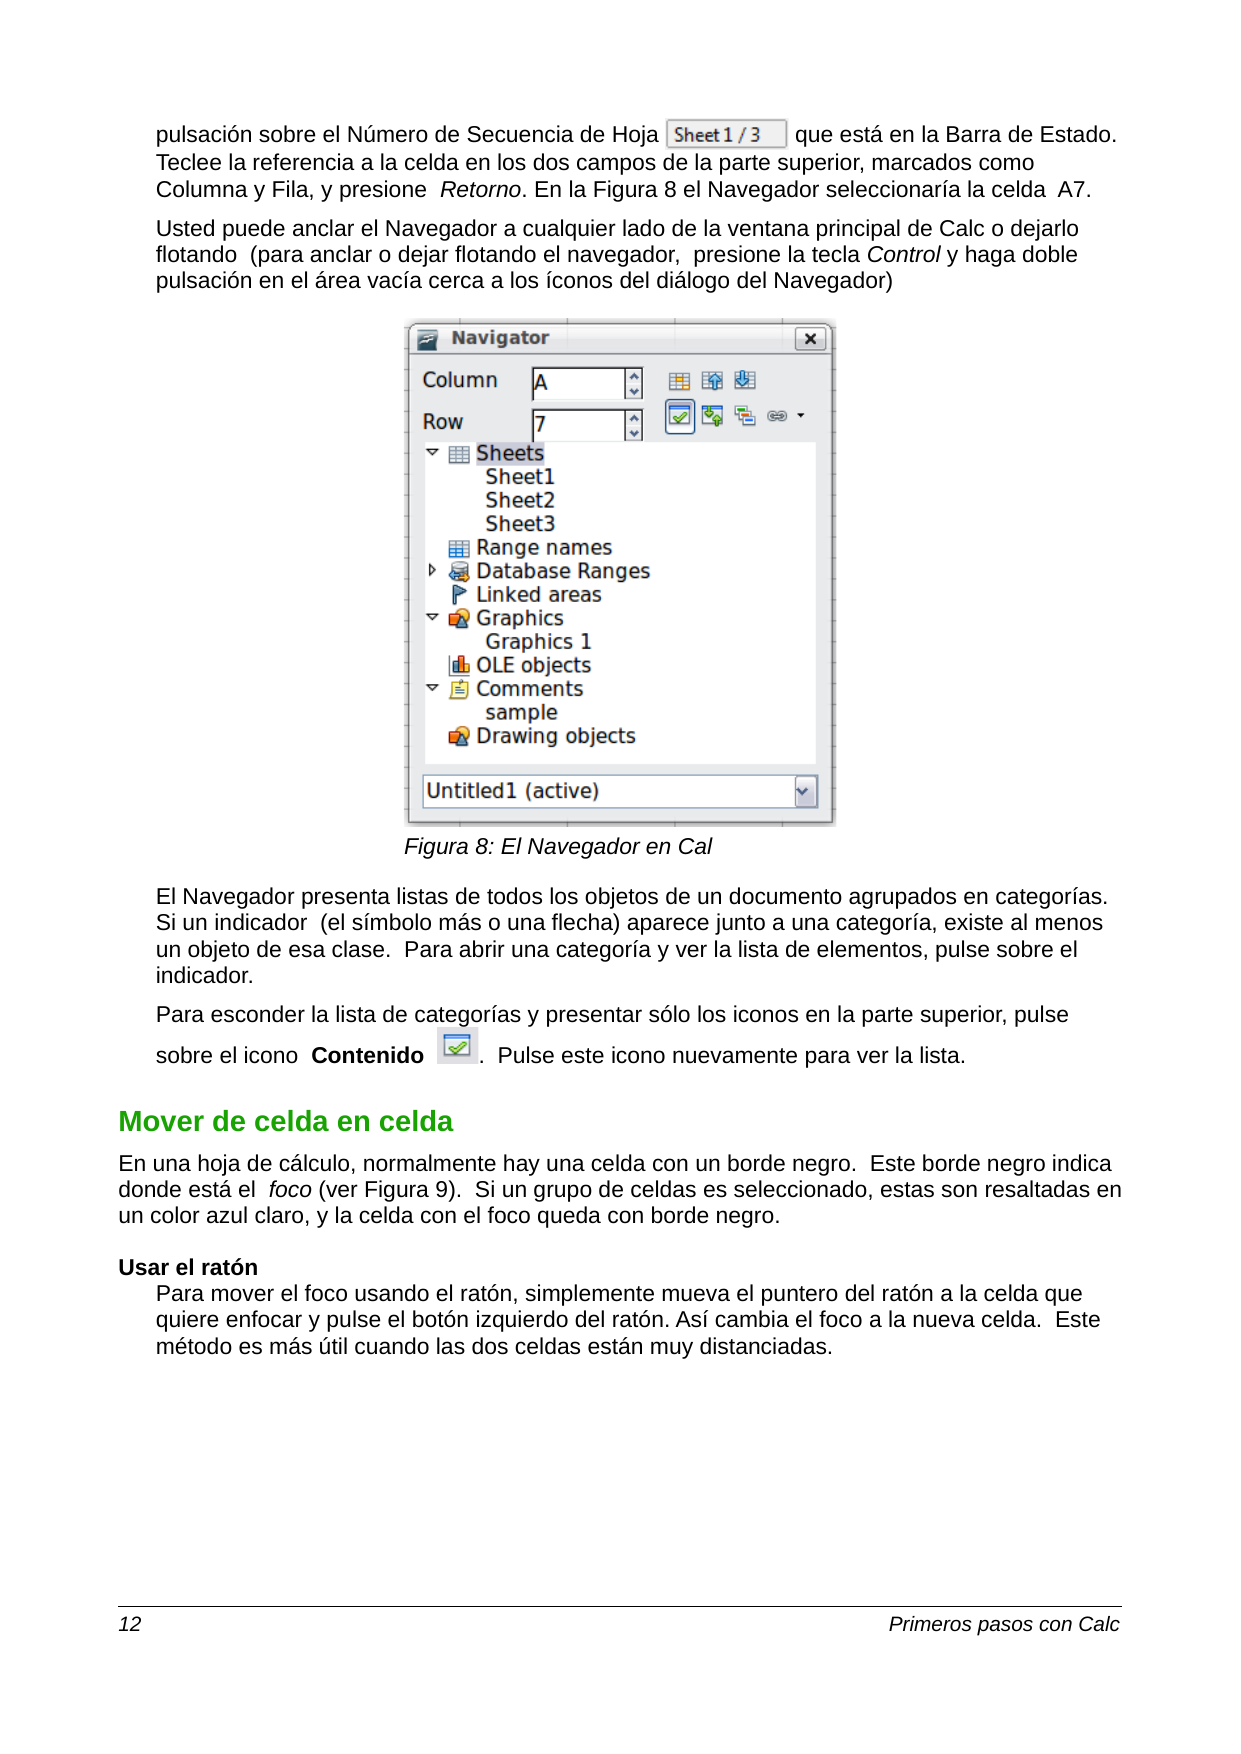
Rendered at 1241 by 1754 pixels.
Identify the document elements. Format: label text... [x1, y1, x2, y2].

text Usted puede anclar el Navegador a cualquier lado de la ventana principal de Calc o dejarlo flotando (para anclar o dejar flotando el navegador, presione la tecla Control y haga doble pulsación en el área vacía cerca a los íconos del diálogo del Navegador) [156, 214, 1122, 294]
text El Navegador presenta listas de todos los objetos de un documento agrupados en categorías. Si un indicador (el símbolo más o una flecha) aparece junto a una categoría, existe al menos un objeto de esa clase. Para abrir una categoría y ver la lista de elementos, pulse sobre el indicador. [156, 883, 1122, 988]
picture [403, 318, 837, 827]
text pulsación sobre el Número de Secuencia de Hoja que está en la Barra de Estado. Teclee la referencia a la celda en los dos campos de la parte superior, marcados como Columna y Fila, y presione Retorno. En la Figura 8 el Navegador seleccionaría la celda A7. [156, 118, 1122, 202]
picture [665, 118, 789, 150]
text En una hoja de cálculo, normalmente hay una celda con un borde negro. Este borde negro indica donde está el foco (ver Figura 9). Si un grupo de celdas es seleccionado, estas son resaltadas en un color azul claro, y la celda con el foco queda con borde negro. [118, 1149, 1122, 1229]
subtitle Mover de celda en celda [118, 1104, 1122, 1137]
text Para mover el foco usando el ratón, simplemente mueva el puntero del ratón a la celda que quiere enfocar y pulse el botón izquierdo del ratón. Así cambia el foco a la nueva celda. Este método es más útil cuando las dos celdas están muy distanciadas. [156, 1280, 1122, 1359]
text Figura 8: El Navegador en Cal [404, 833, 836, 859]
text Para esconder la lista de categorías y presentar sólo los iconos en la parte superior, pulse sobre el icono Contenido . Pulse este icono nuevamente para ver la lista. [156, 1001, 1122, 1068]
text Usar el ratón [118, 1254, 1122, 1280]
picture [437, 1027, 479, 1064]
